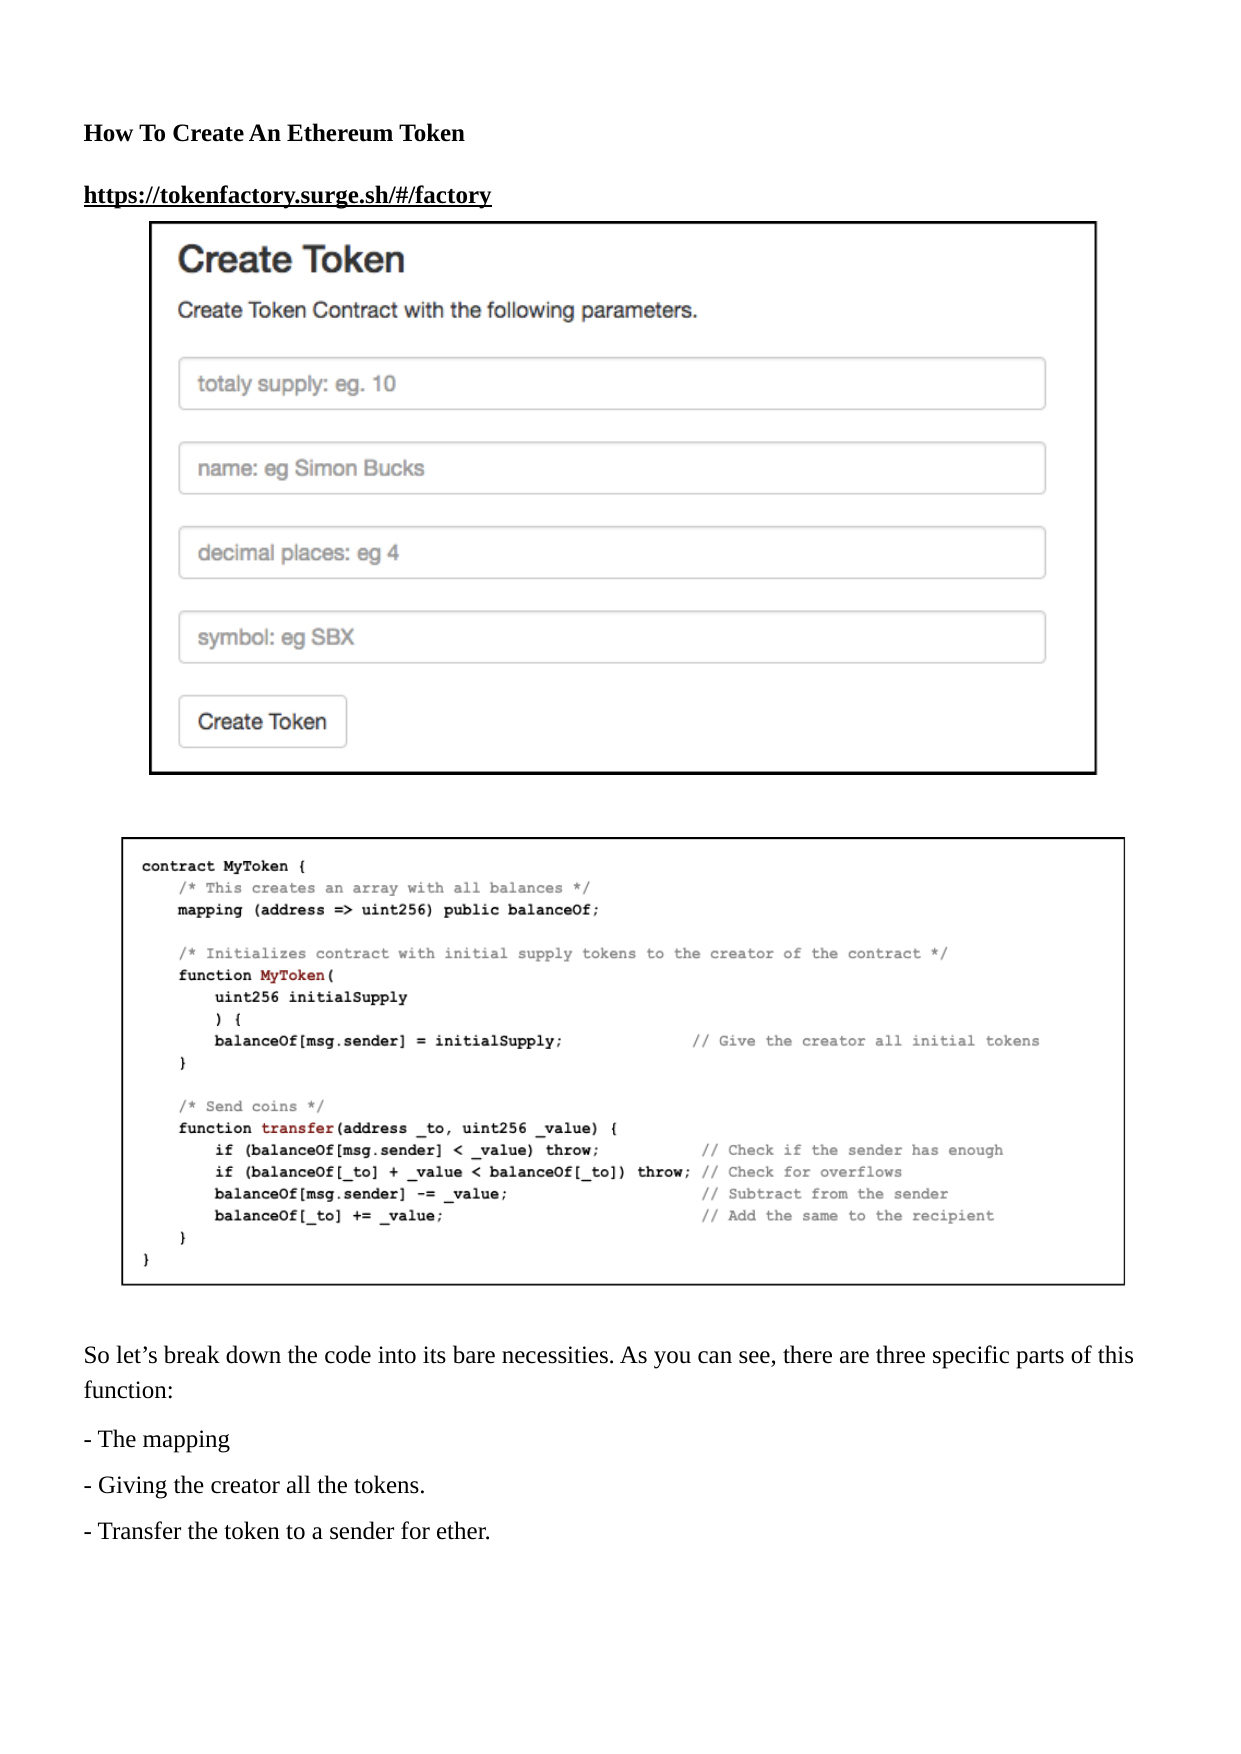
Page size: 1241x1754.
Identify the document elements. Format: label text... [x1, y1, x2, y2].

list - The mapping [83, 1424, 1163, 1453]
list - Transfer the token to a sender for ether. [83, 1516, 1163, 1544]
list - Giving the creator all the tokens. [83, 1470, 1163, 1499]
picture [121, 837, 1126, 1286]
text So let’s break down the code into its bare necessities. As you can see, there are three specific parts of this function: [83, 1340, 1163, 1404]
picture [149, 221, 1098, 775]
subtitle https://tokenfactory.surge.sh/#/factory [83, 180, 1163, 209]
subtitle How To Create An Ethereum Token [83, 118, 1163, 147]
